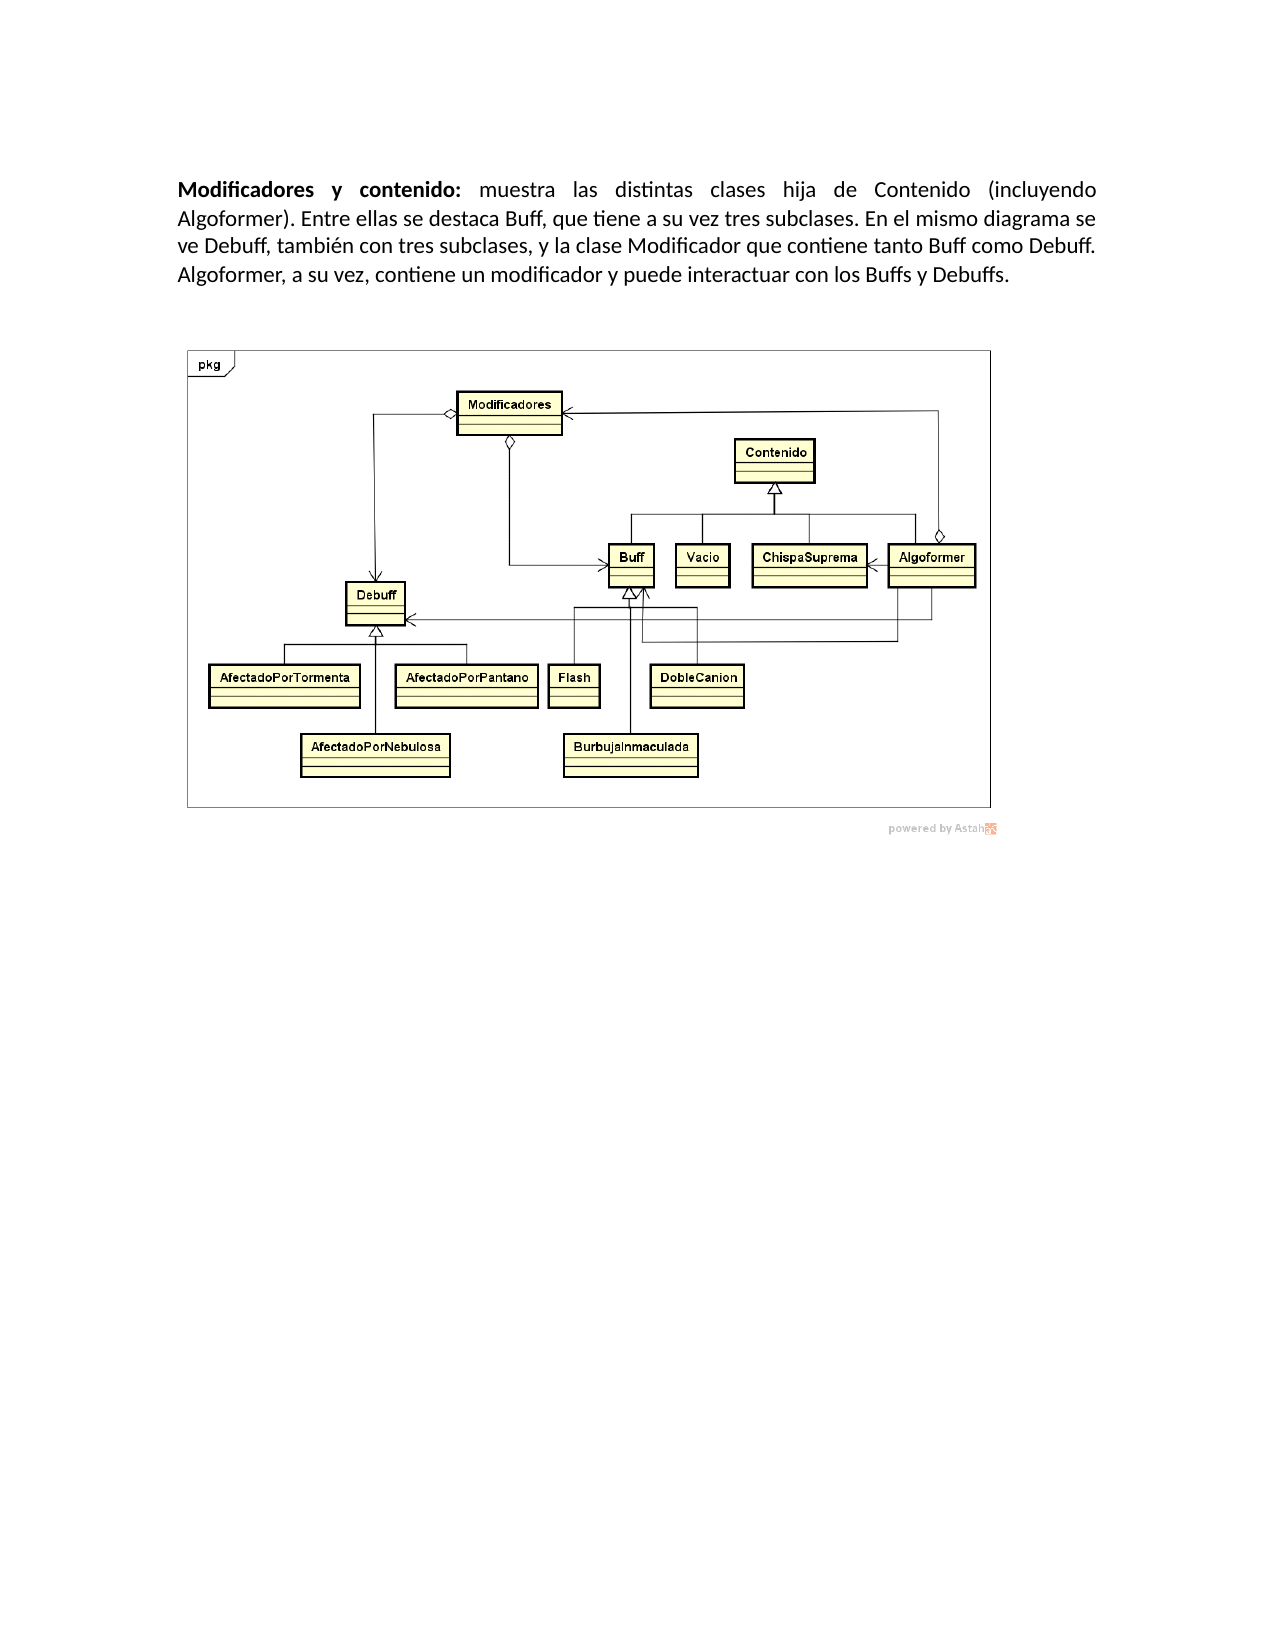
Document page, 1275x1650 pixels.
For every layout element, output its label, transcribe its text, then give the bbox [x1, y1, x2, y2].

text Modificadores y contenido: muestra las distintas clases hija de Contenido (incluyendo Algoformer). Entre ellas se destaca Buff, que tiene a su vez tres subclases. En el mismo diagrama se ve Debuff, también con tres subclases, y la clase Modificador que contiene tanto Buff como Debuff. Algoformer, a su vez, contiene un modificador y puede interactuar con los Buffs y Debuffs. [177, 176, 1098, 288]
